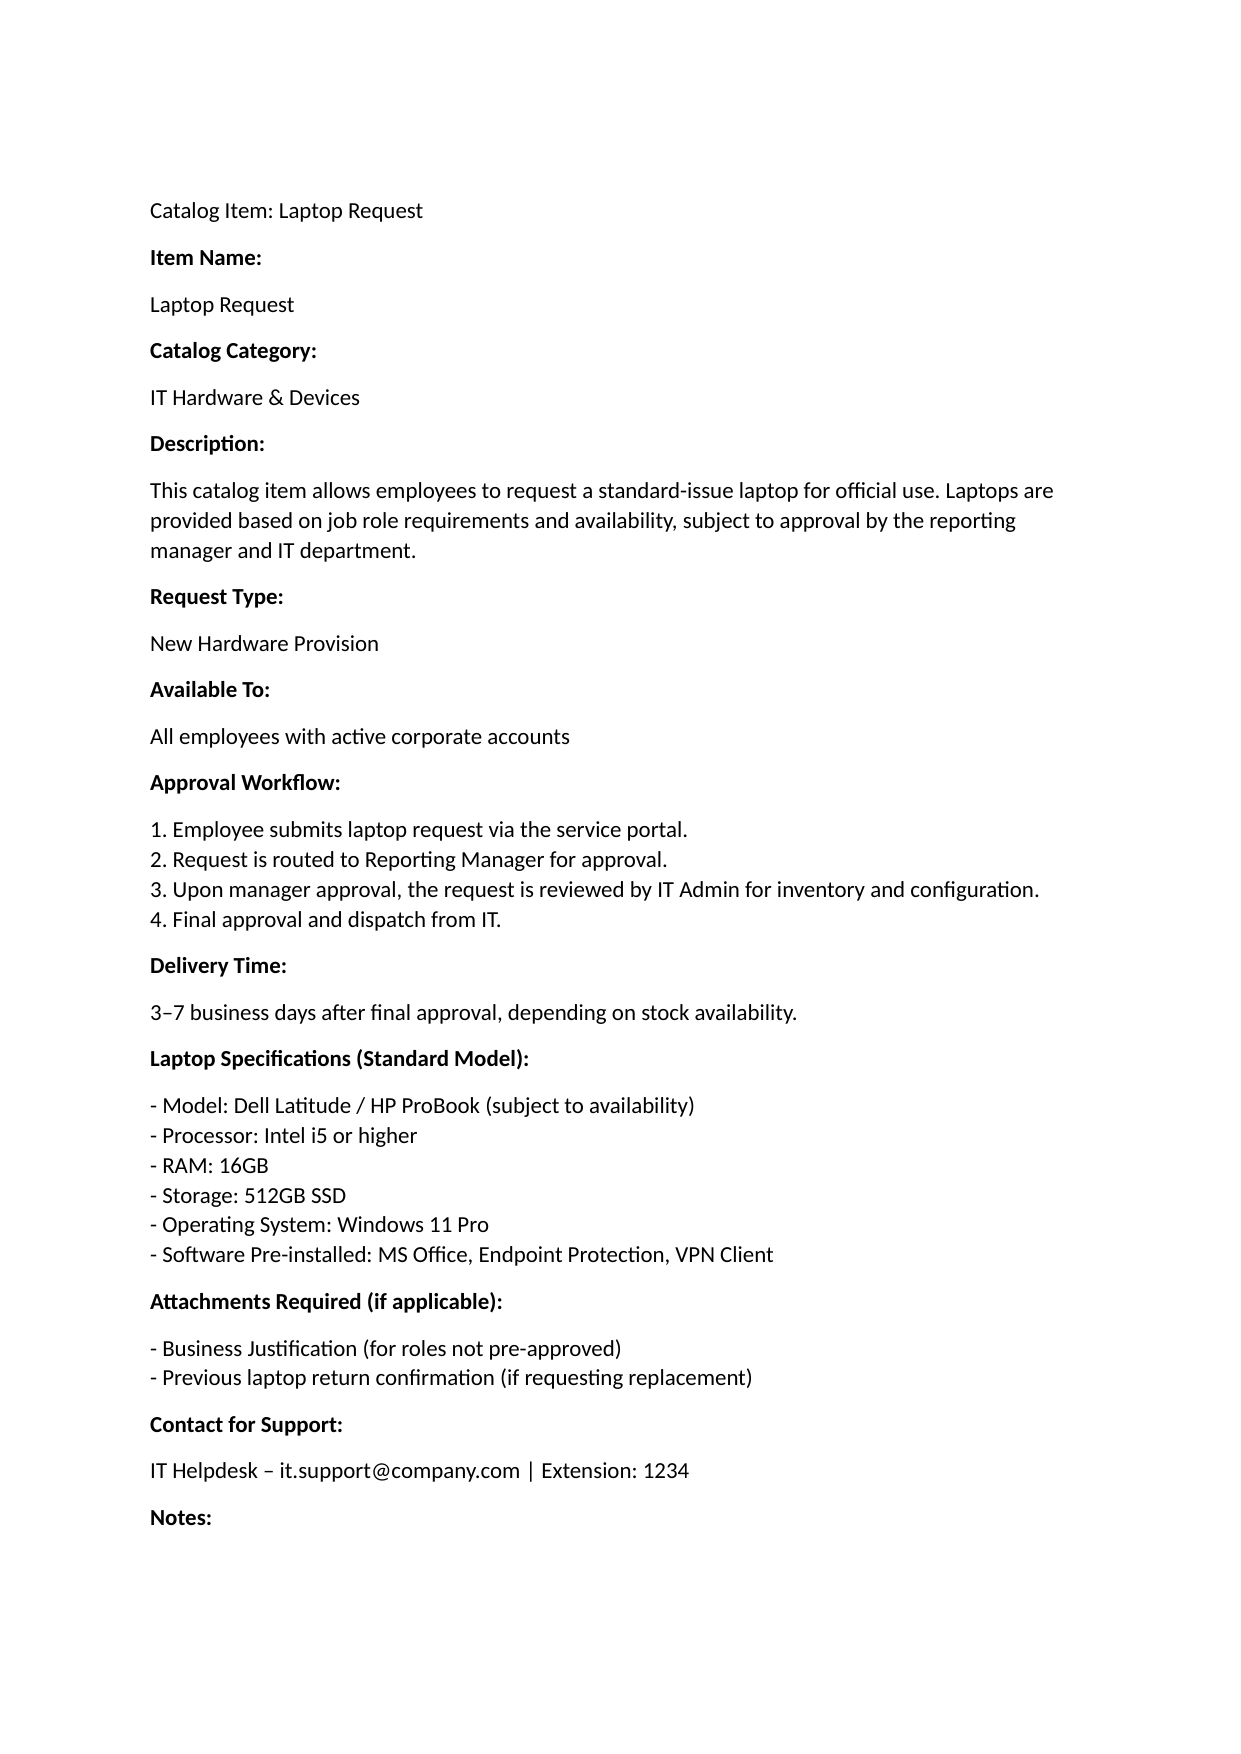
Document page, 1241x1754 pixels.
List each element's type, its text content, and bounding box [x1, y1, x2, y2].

text This catalog item allows employees to request a standard-issue laptop for official use. Laptops are provided based on job role requirements and availability, subject to approval by the reporting manager and IT department. [150, 476, 1090, 564]
text Notes: [150, 1503, 1090, 1531]
text - Business Justification (for roles not pre-approved) - Previous laptop return confirmation (if requesting replacement) [150, 1334, 1090, 1392]
text Approval Workflow: [150, 768, 1090, 797]
text Available To: [150, 675, 1090, 703]
text Catalog Category: [150, 336, 1090, 364]
text Laptop Specifications (Standard Model): [150, 1044, 1090, 1072]
text IT Helpdesk – it.support@company.com | Extension: 1234 [150, 1457, 1090, 1485]
text New Hardware Provision [150, 629, 1090, 657]
text Catalog Item: Laptop Request [150, 197, 1090, 224]
text 1. Employee submits laptop request via the service portal. 2. Request is routed to Reporting Manager for approval. 3. Upon manager approval, the request is reviewed by IT Admin for inventory and configuration. 4. Final approval and dispatch from IT. [150, 815, 1090, 933]
text Laptop Request [150, 290, 1090, 318]
text Delivery Time: [150, 951, 1090, 979]
text Item Name: [150, 243, 1090, 271]
text All employees with active corporate accounts [150, 722, 1090, 750]
text 3–7 business days after final approval, depending on stock availability. [150, 998, 1090, 1026]
text Description: [150, 429, 1090, 457]
text Request Type: [150, 582, 1090, 610]
text Contact for Support: [150, 1410, 1090, 1438]
text - Model: Dell Latitude / HP ProBook (subject to availability) - Processor: Intel i5 or higher - RAM: 16GB - Storage: 512GB SSD - Operating System: Windows 11 Pro - Software Pre-installed: MS Office, Endpoint Protection, VPN Client [150, 1091, 1090, 1268]
text IT Hardware & Devices [150, 383, 1090, 411]
text Attachments Required (if applicable): [150, 1287, 1090, 1315]
